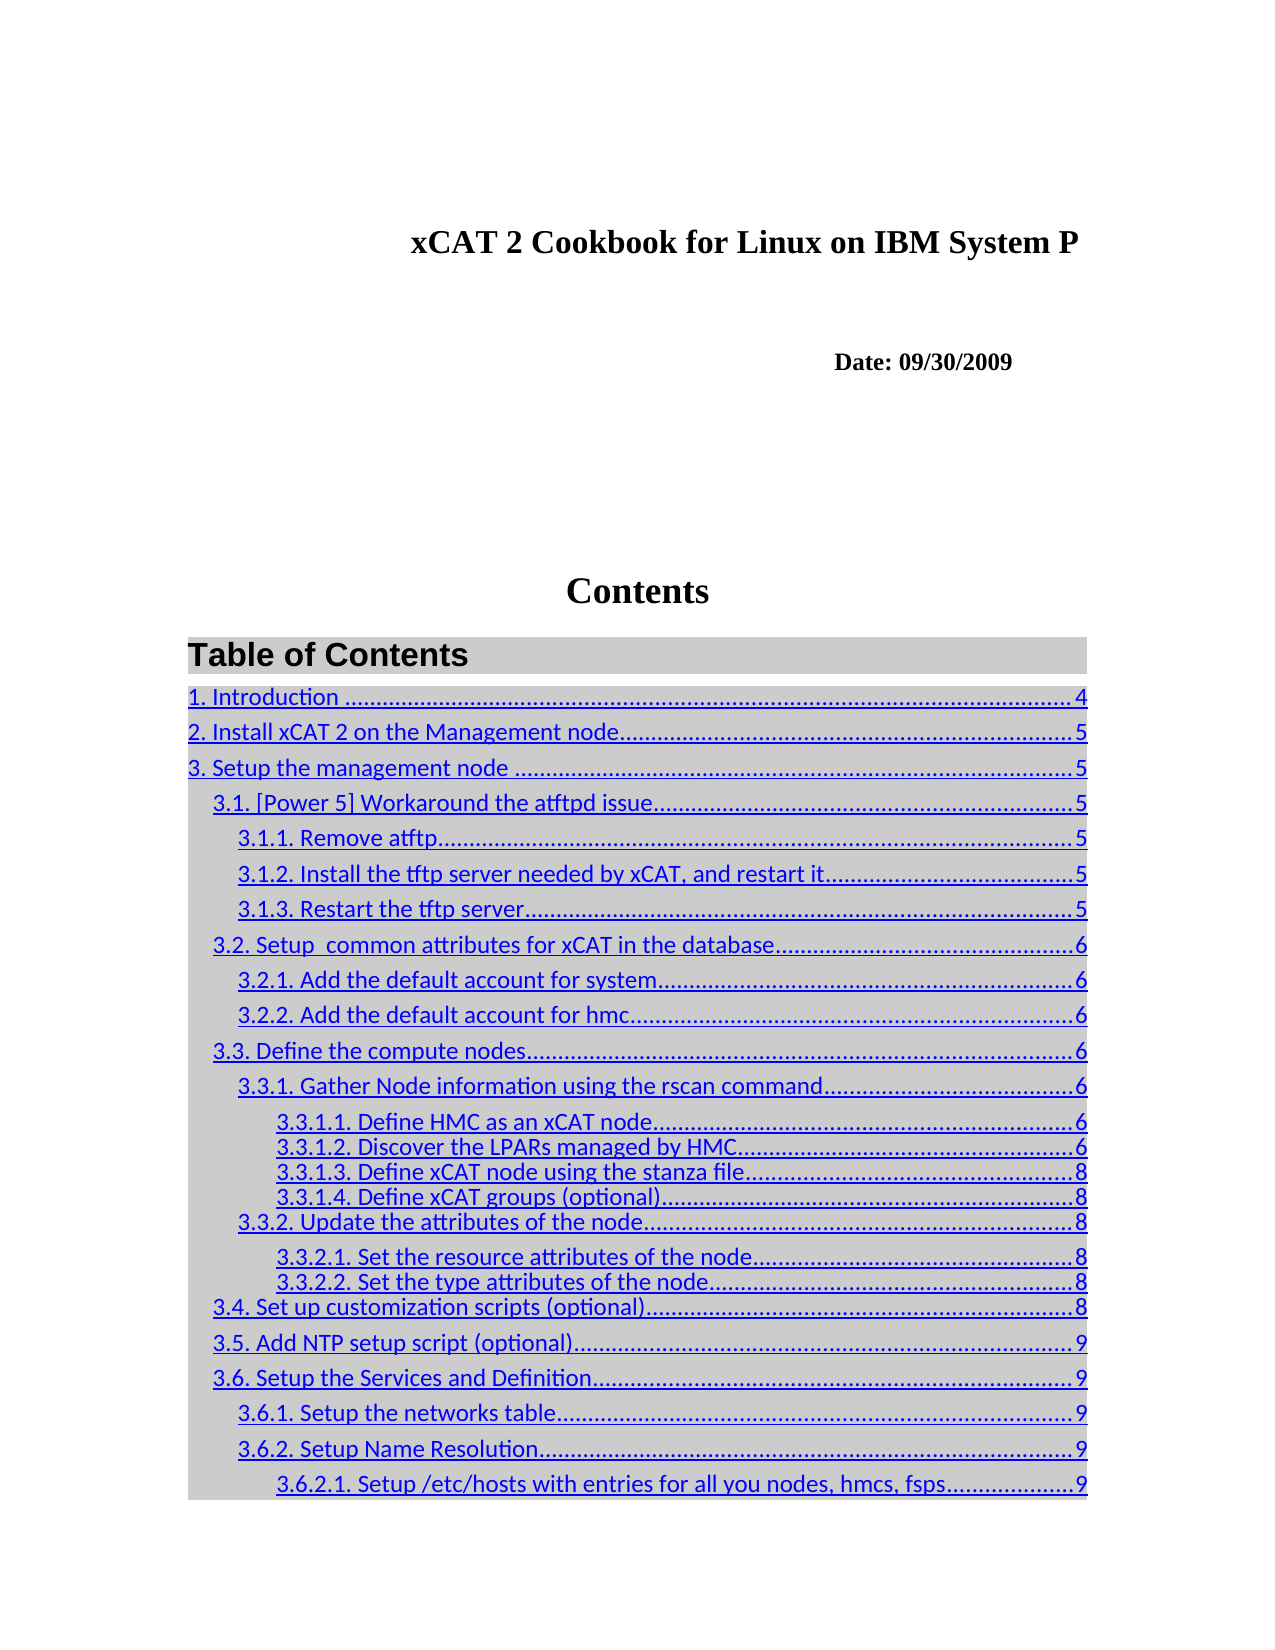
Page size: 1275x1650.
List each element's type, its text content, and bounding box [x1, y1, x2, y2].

text 3.6.2.1. Setup /etc/hosts with entries for all you nodes, hmcs, fsps 9 [276, 1474, 1087, 1494]
text [237, 920, 1087, 924]
text 3.1. [Power 5] Workaround the atftpd issue 5 [260, 793, 351, 813]
text 3.6.2. Setup Name Resolution 9 [237, 1438, 1087, 1459]
text 3.6. Setup the Services and Definition 9 [212, 1368, 1087, 1388]
text 3.3.1. Gather Node information using the rscan command 6 [237, 1076, 1087, 1096]
text 3.6.1. Setup the networks table 9 [237, 1403, 1087, 1424]
text 3.3.2. Update the attributes of the node 8 [237, 1211, 1087, 1232]
text 3.1. [Power 5] Workaround the atftpd issue 5 [212, 814, 1087, 818]
text [212, 1062, 1087, 1066]
text 3.1.3. Restart the tftp server 5 [237, 899, 1087, 919]
text 3.3.1.3. Define xCAT node using the stanza file 8 [276, 1161, 1087, 1182]
text 3.4. Set up customization scripts (optional) 8 [550, 1297, 641, 1317]
text [212, 1389, 1087, 1393]
text 3.2. Setup common attributes for xCAT in the database 6 [212, 934, 1087, 955]
text 3.3.1.2. Discover the LPARs managed by HMC 6 [276, 1136, 1087, 1157]
text 3.1.2. Install the tftp server needed by xCAT, and restart it 5 [237, 863, 1087, 884]
text Date: 09/30/2009 [375, 348, 1087, 376]
text 2. Install xCAT 2 on the Management node 5 [187, 722, 1087, 742]
text 3.4. Set up customization scripts (optional) 8 [212, 1318, 1087, 1322]
text xCAT 2 Cookbook for Linux on IBM System P [187, 224, 1087, 261]
text 3.4. Set up customization scripts (optional) 8 [212, 1297, 551, 1317]
text [187, 743, 1087, 747]
subtitle Table of Contents [187, 637, 1087, 674]
text 3.3.1.1. Define HMC as an xCAT node 6 [276, 1111, 1087, 1132]
text [237, 1097, 1087, 1101]
text 3.3.2.2. Set the type attributes of the node 8 [276, 1272, 1087, 1292]
text 3.3.1.4. Define xCAT groups (optional) 8 [276, 1186, 1087, 1207]
text 3.2.2. Add the default account for hmc 6 [237, 1005, 1087, 1026]
text 3.3. Define the compute nodes 6 [212, 1041, 1087, 1061]
text 3.4. Set up customization scripts (optional) 8 [640, 1297, 1087, 1317]
text 3.1. [Power 5] Workaround the atftpd issue 5 [353, 793, 1087, 813]
text 3.5. Add NTP setup script (optional) 9 [212, 1332, 1087, 1353]
text 3.3.2.1. Set the resource attributes of the node 8 [276, 1247, 1087, 1267]
text 1. Introduction 4 [187, 686, 1087, 707]
text 3.1. [Power 5] Workaround the atftpd issue 5 [212, 793, 258, 813]
text Contents [187, 570, 1087, 612]
text 3.1.1. Remove atftp 5 [237, 828, 1087, 849]
text [237, 991, 1087, 995]
text 3.2.1. Add the default account for system 6 [237, 970, 1087, 990]
text 3. Setup the management node 5 [187, 757, 1087, 778]
